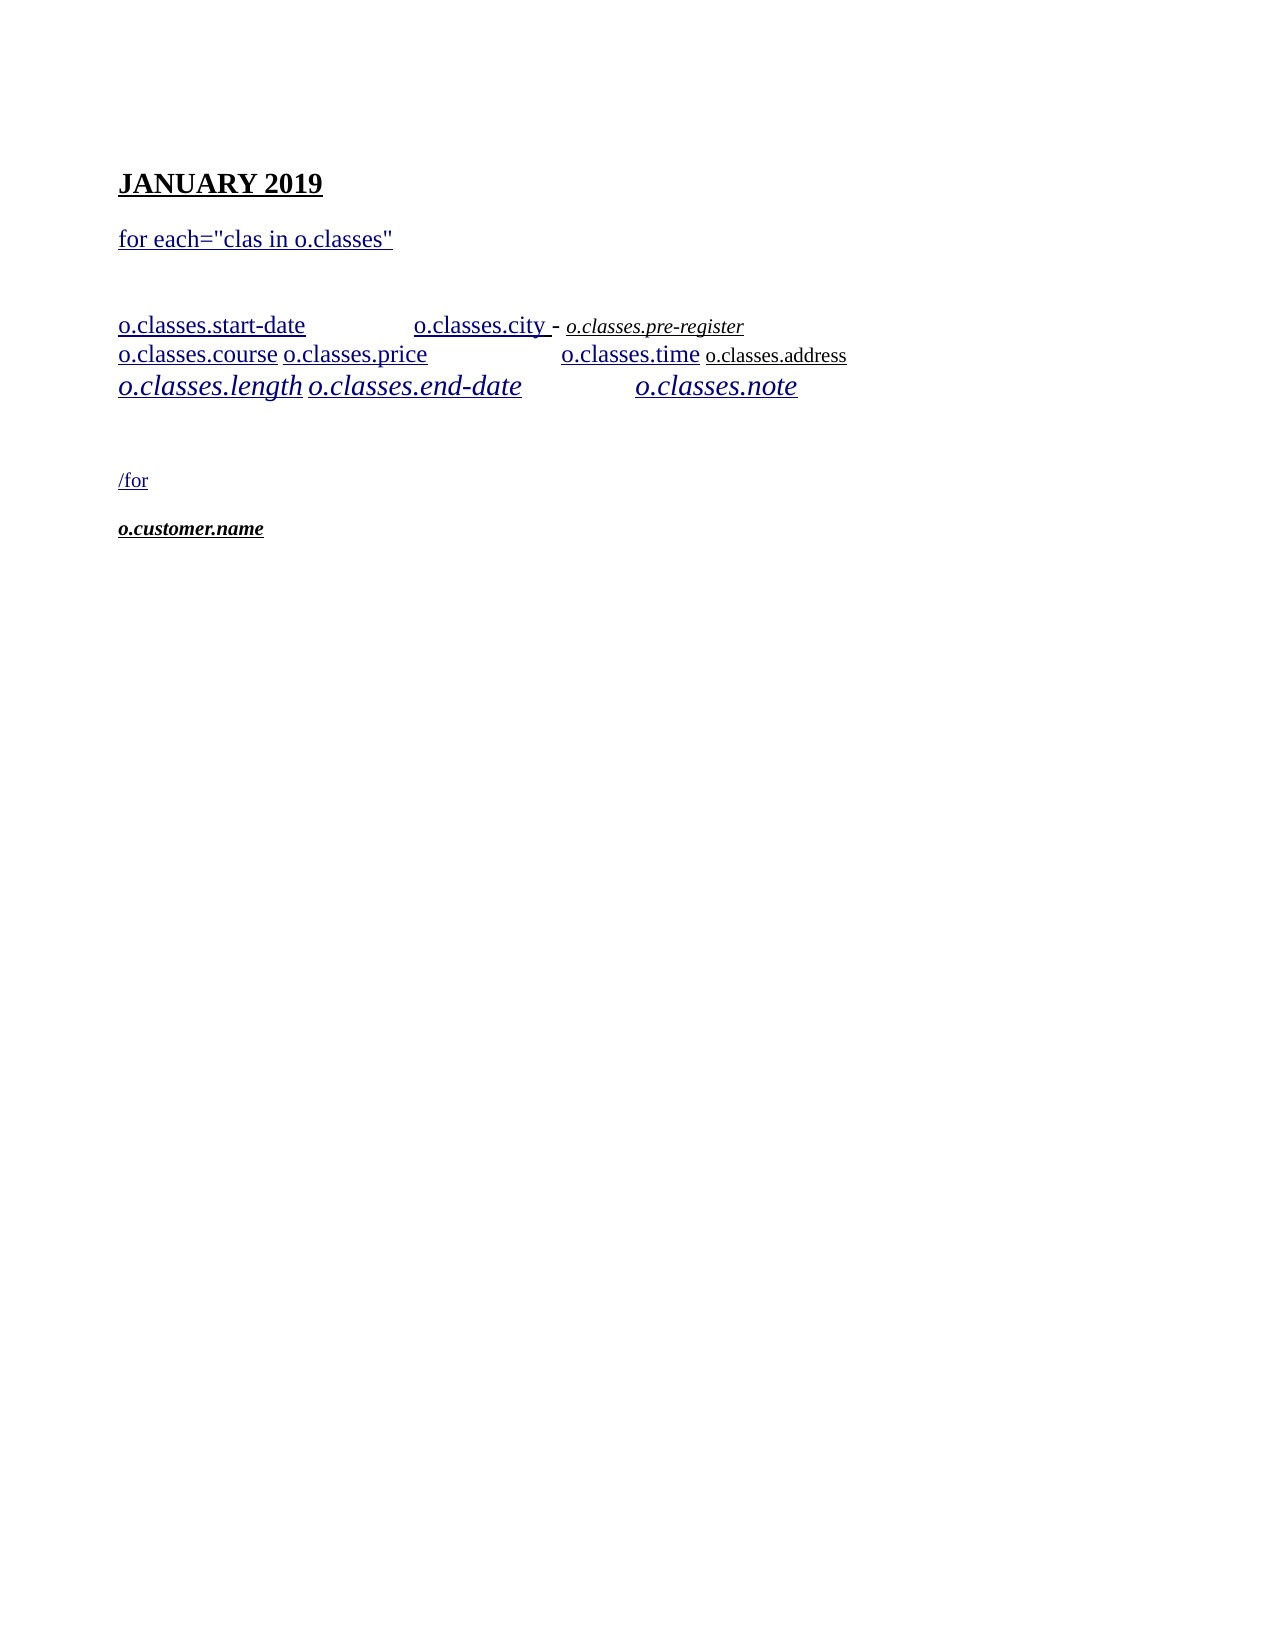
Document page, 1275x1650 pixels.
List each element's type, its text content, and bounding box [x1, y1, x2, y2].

text /for [118, 468, 1157, 492]
text o.classes.start-date o.classes.city - o.classes.pre-register [118, 310, 1157, 339]
text o.customer.name [118, 516, 1157, 540]
text for each="clas in o.classes" [118, 224, 1157, 253]
text o.classes.length o.classes.end-date o.classes.note [118, 368, 1157, 401]
text o.classes.course o.classes.price o.classes.time o.classes.address [118, 339, 1157, 368]
text JANUARY 2019 [118, 166, 1157, 200]
